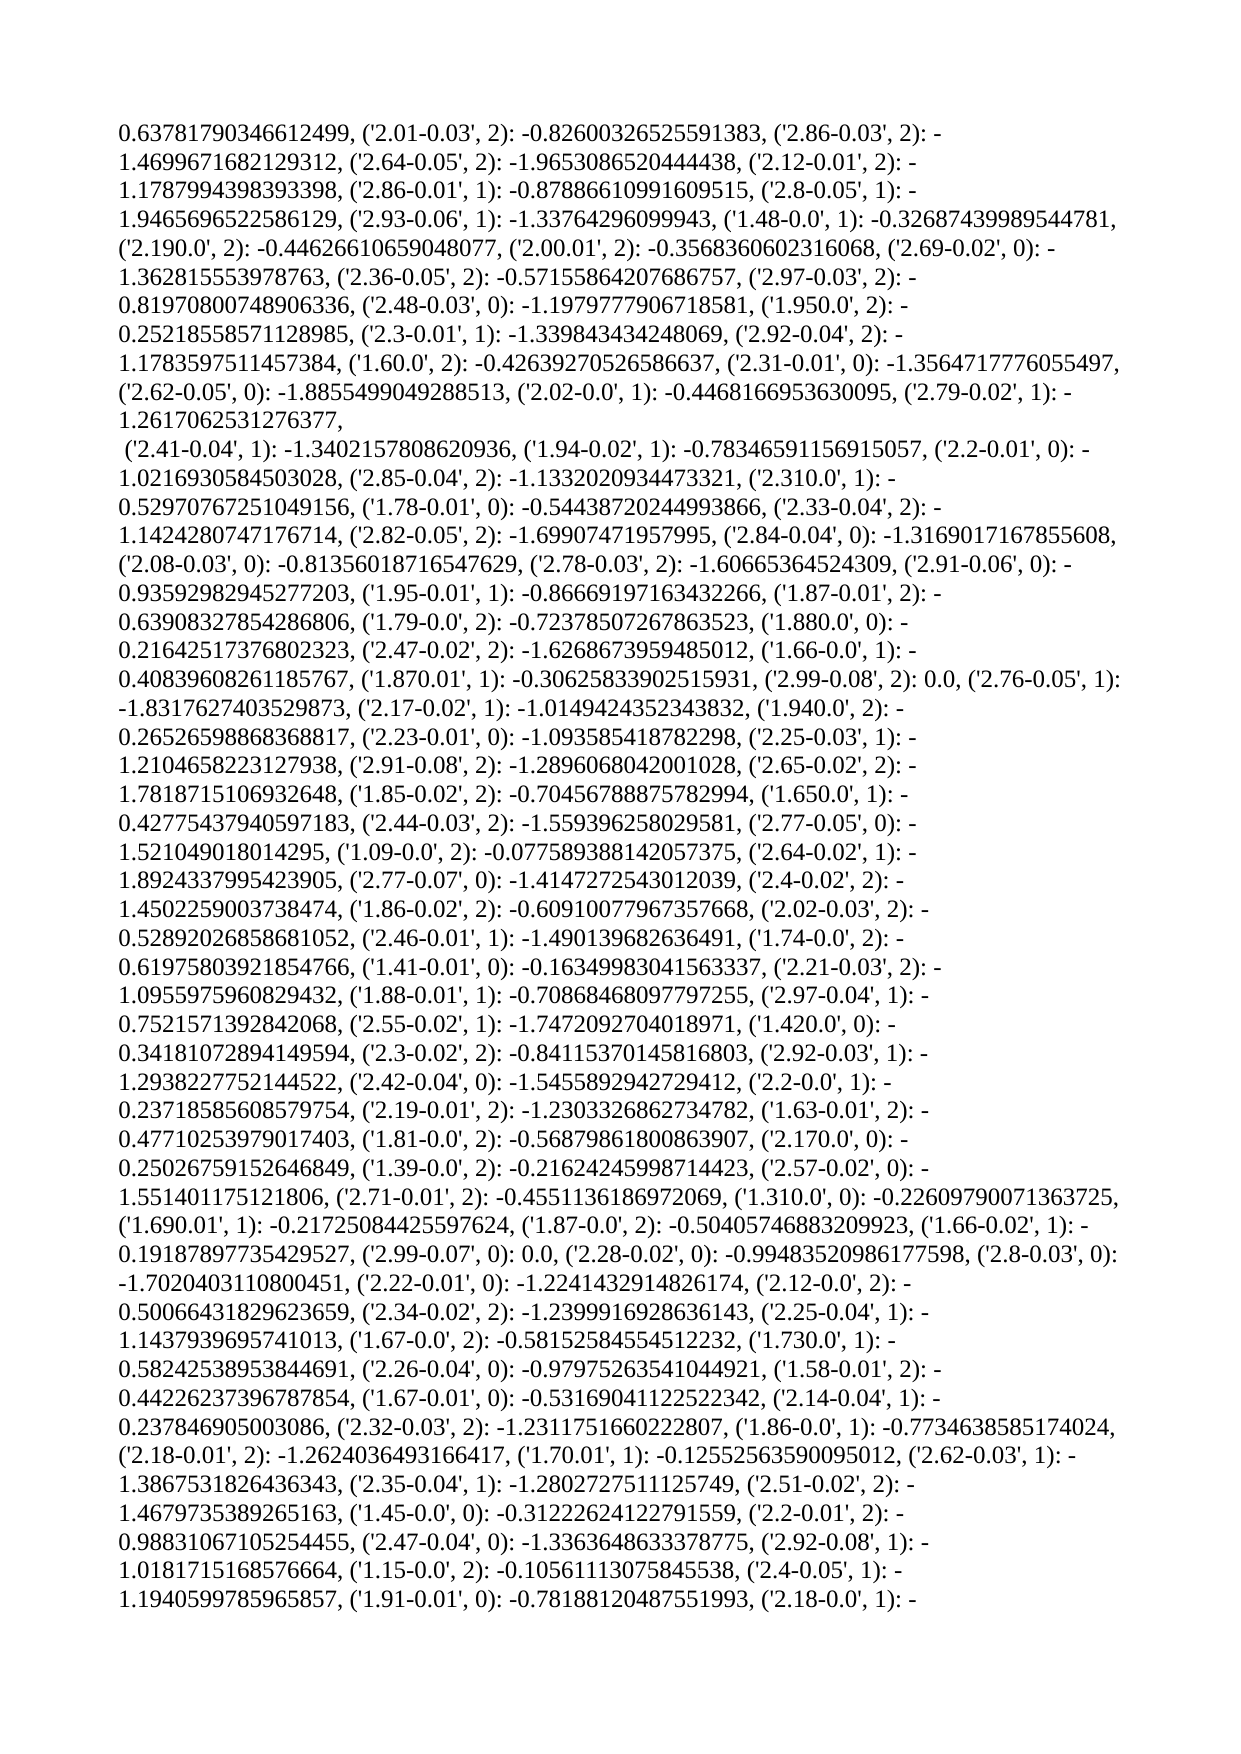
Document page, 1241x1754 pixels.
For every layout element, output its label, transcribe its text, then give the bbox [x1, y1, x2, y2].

text -0.63781790346612499, ('2.01-0.03', 2): -0.82600326525591383, ('2.86-0.03', 2): -1.4699671682129312, ('2.64-0.05', 2): -1.9653086520444438, ('2.12-0.01', 2): -1.1787994398393398, ('2.86-0.01', 1): -0.87886610991609515, ('2.8-0.05', 1): -1.9465696522586129, ('2.93-0.06', 1): -1.33764296099943, ('1.48-0.0', 1): -0.32687439989544781, ('2.190.0', 2): -0.44626610659048077, ('2.00.01', 2): -0.3568360602316068, ('2.69-0.02', 0): -1.362815553978763, ('2.36-0.05', 2): -0.57155864207686757, ('2.97-0.03', 2): -0.81970800748906336, ('2.48-0.03', 0): -1.1979777906718581, ('1.950.0', 2): -0.25218558571128985, ('2.3-0.01', 1): -1.339843434248069, ('2.92-0.04', 2): -1.1783597511457384, ('1.60.0', 2): -0.42639270526586637, ('2.31-0.01', 0): -1.3564717776055497, ('2.62-0.05', 0): -1.8855499049288513, ('2.02-0.0', 1): -0.4468166953630095, ('2.79-0.02', 1): -1.2617062531276377, [118, 118, 1122, 434]
text ('2.41-0.04', 1): -1.3402157808620936, ('1.94-0.02', 1): -0.78346591156915057, ('2.2-0.01', 0): -1.0216930584503028, ('2.85-0.04', 2): -1.1332020934473321, ('2.310.0', 1): -0.52970767251049156, ('1.78-0.01', 0): -0.54438720244993866, ('2.33-0.04', 2): -1.1424280747176714, ('2.82-0.05', 2): -1.69907471957995, ('2.84-0.04', 0): -1.3169017167855608, ('2.08-0.03', 0): -0.81356018716547629, ('2.78-0.03', 2): -1.60665364524309, ('2.91-0.06', 0): -0.93592982945277203, ('1.95-0.01', 1): -0.86669197163432266, ('1.87-0.01', 2): -0.63908327854286806, ('1.79-0.0', 2): -0.72378507267863523, ('1.880.0', 0): -0.21642517376802323, ('2.47-0.02', 2): -1.6268673959485012, ('1.66-0.0', 1): -0.40839608261185767, ('1.870.01', 1): -0.30625833902515931, ('2.99-0.08', 2): 0.0, ('2.76-0.05', 1): -1.8317627403529873, ('2.17-0.02', 1): -1.0149424352343832, ('1.940.0', 2): -0.26526598868368817, ('2.23-0.01', 0): -1.093585418782298, ('2.25-0.03', 1): -1.2104658223127938, ('2.91-0.08', 2): -1.2896068042001028, ('2.65-0.02', 2): -1.7818715106932648, ('1.85-0.02', 2): -0.70456788875782994, ('1.650.0', 1): -0.42775437940597183, ('2.44-0.03', 2): -1.559396258029581, ('2.77-0.05', 0): -1.521049018014295, ('1.09-0.0', 2): -0.077589388142057375, ('2.64-0.02', 1): -1.8924337995423905, ('2.77-0.07', 0): -1.4147272543012039, ('2.4-0.02', 2): -1.4502259003738474, ('1.86-0.02', 2): -0.60910077967357668, ('2.02-0.03', 2): -0.52892026858681052, ('2.46-0.01', 1): -1.490139682636491, ('1.74-0.0', 2): -0.61975803921854766, ('1.41-0.01', 0): -0.16349983041563337, ('2.21-0.03', 2): -1.0955975960829432, ('1.88-0.01', 1): -0.70868468097797255, ('2.97-0.04', 1): -0.7521571392842068, ('2.55-0.02', 1): -1.7472092704018971, ('1.420.0', 0): -0.34181072894149594, ('2.3-0.02', 2): -0.84115370145816803, ('2.92-0.03', 1): -1.2938227752144522, ('2.42-0.04', 0): -1.5455892942729412, ('2.2-0.0', 1): -0.23718585608579754, ('2.19-0.01', 2): -1.2303326862734782, ('1.63-0.01', 2): -0.47710253979017403, ('1.81-0.0', 2): -0.56879861800863907, ('2.170.0', 0): -0.25026759152646849, ('1.39-0.0', 2): -0.21624245998714423, ('2.57-0.02', 0): -1.551401175121806, ('2.71-0.01', 2): -0.4551136186972069, ('1.310.0', 0): -0.22609790071363725, ('1.690.01', 1): -0.21725084425597624, ('1.87-0.0', 2): -0.50405746883209923, ('1.66-0.02', 1): -0.19187897735429527, ('2.99-0.07', 0): 0.0, ('2.28-0.02', 0): -0.99483520986177598, ('2.8-0.03', 0): -1.7020403110800451, ('2.22-0.01', 0): -1.2241432914826174, ('2.12-0.0', 2): -0.50066431829623659, ('2.34-0.02', 2): -1.2399916928636143, ('2.25-0.04', 1): -1.1437939695741013, ('1.67-0.0', 2): -0.58152584554512232, ('1.730.0', 1): -0.58242538953844691, ('2.26-0.04', 0): -0.97975263541044921, ('1.58-0.01', 2): -0.44226237396787854, ('1.67-0.01', 0): -0.53169041122522342, ('2.14-0.04', 1): -0.237846905003086, ('2.32-0.03', 2): -1.2311751660222807, ('1.86-0.0', 1): -0.7734638585174024, ('2.18-0.01', 2): -1.2624036493166417, ('1.70.01', 1): -0.12552563590095012, ('2.62-0.03', 1): -1.3867531826436343, ('2.35-0.04', 1): -1.2802727511125749, ('2.51-0.02', 2): -1.4679735389265163, ('1.45-0.0', 0): -0.31222624122791559, ('2.2-0.01', 2): -0.98831067105254455, ('2.47-0.04', 0): -1.3363648633378775, ('2.92-0.08', 1): -1.0181715168576664, ('1.15-0.0', 2): -0.10561113075845538, ('2.4-0.05', 1): -1.1940599785965857, ('1.91-0.01', 0): -0.78188120487551993, ('2.18-0.0', 1): [118, 434, 1122, 1613]
